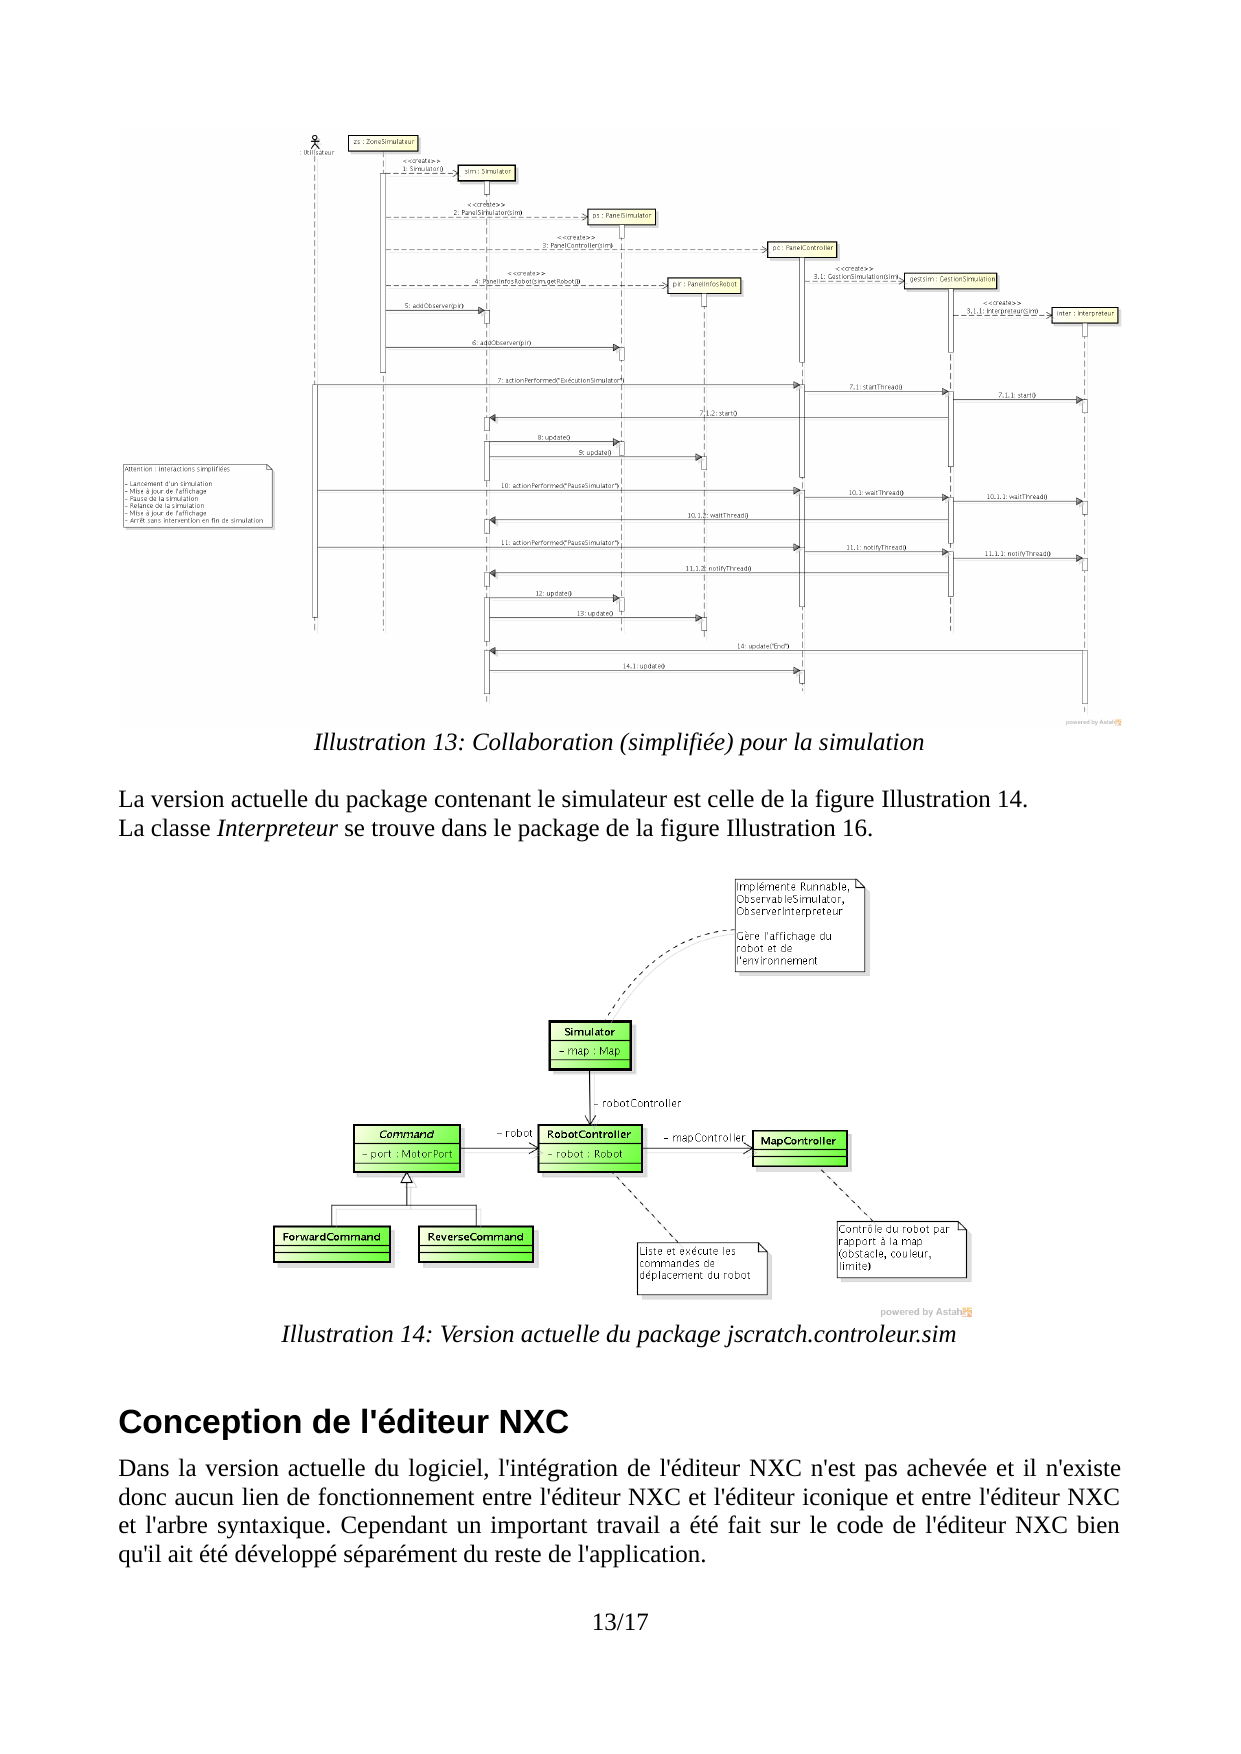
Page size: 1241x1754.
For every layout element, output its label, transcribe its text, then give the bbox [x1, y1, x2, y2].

picture [118, 130, 1123, 727]
text La classe Interpreteur se trouve dans le package de la figure Illustration 16. [118, 813, 1122, 842]
text Illustration 14: Version actuelle du package jscratch.controleur.sim [266, 1320, 974, 1348]
text Dans la version actuelle du logiciel, l'intégration de l'éditeur NXC n'est pas achevée et il n'existe donc aucun lien de fonctionnement entre l'éditeur NXC et l'éditeur iconique et entre l'éditeur NXC et l'arbre syntaxique. Cependant un important travail a été fait sur le code de l'éditeur NXC bien qu'il ait été développé séparément du reste de l'application. [118, 1453, 1122, 1568]
text Illustration 13: Collaboration (simplifiée) pour la simulation [118, 727, 1122, 756]
picture [265, 870, 975, 1320]
subtitle Conception de l'éditeur NXC [118, 1402, 1122, 1440]
text La version actuelle du package contenant le simulateur est celle de la figure Illustration 14. [118, 784, 1122, 813]
